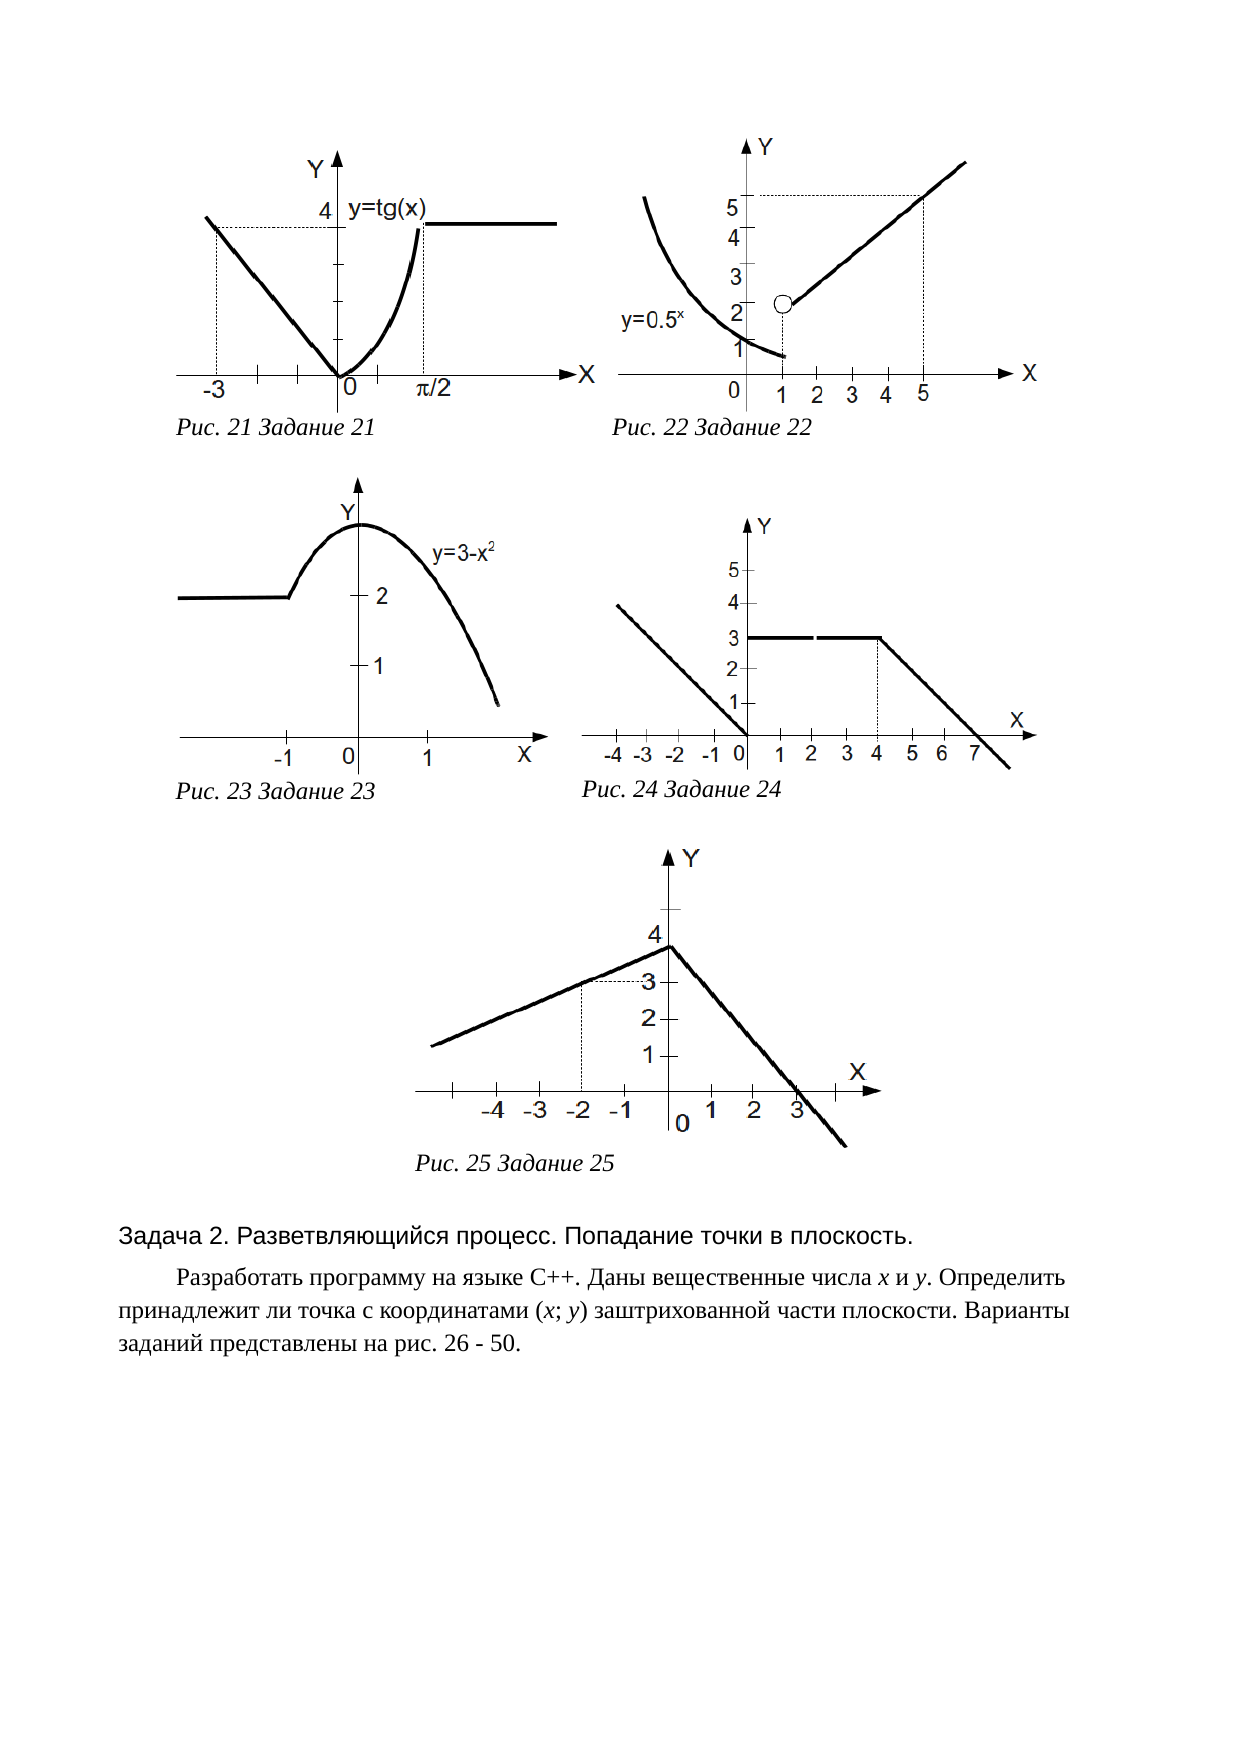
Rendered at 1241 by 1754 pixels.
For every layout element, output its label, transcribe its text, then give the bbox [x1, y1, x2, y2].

text Рис. 21 Задание 21 [176, 413, 606, 441]
text Рис. 25 Задание 25 [415, 1148, 883, 1177]
picture [175, 477, 549, 776]
picture [415, 841, 884, 1148]
picture [581, 511, 1038, 774]
picture [176, 150, 606, 413]
picture [612, 130, 1047, 413]
text Рис. 22 Задание 22 [612, 413, 1047, 441]
subtitle Задача 2. Разветвляющийся процесс. Попадание точки в плоскость. [118, 1221, 1122, 1249]
text Разработать программу на языке С++. Даны вещественные числа x и y. Определить принадлежит ли точка с координатами (x; y) заштрихованной части плоскости. Варианты заданий представлены на рис. 26 - 50. [118, 1262, 1122, 1357]
text Рис. 24 Задание 24 [582, 774, 1038, 802]
text Рис. 23 Задание 23 [176, 776, 549, 804]
